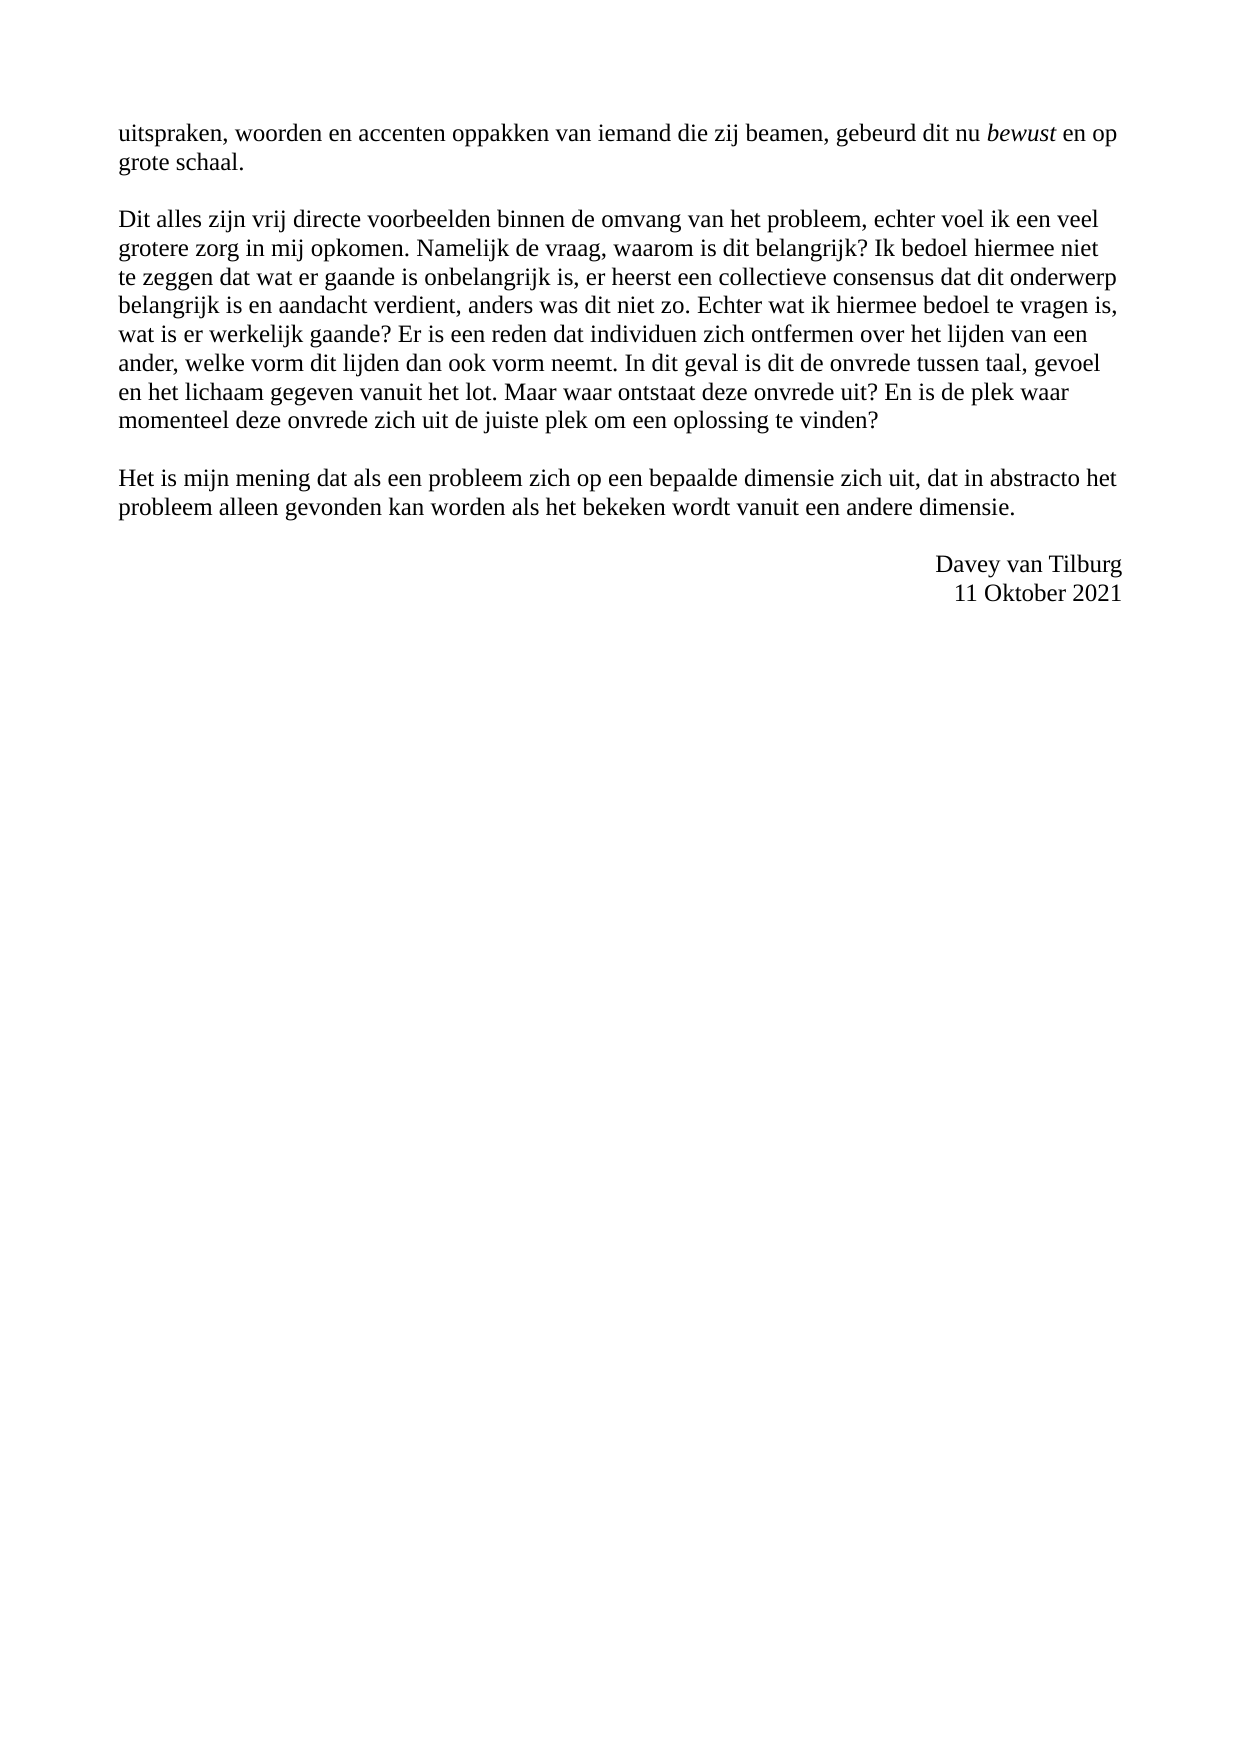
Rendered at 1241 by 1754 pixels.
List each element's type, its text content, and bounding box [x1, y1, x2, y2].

text Het is mijn mening dat als een probleem zich op een bepaalde dimensie zich uit, dat in abstracto het probleem alleen gevonden kan worden als het bekeken wordt vanuit een andere dimensie. [118, 463, 1122, 521]
text 11 Oktober 2021 [118, 578, 1122, 607]
text Davey van Tilburg [118, 549, 1122, 578]
text Dit alles zijn vrij directe voorbeelden binnen de omvang van het probleem, echter voel ik een veel grotere zorg in mij opkomen. Namelijk de vraag, waarom is dit belangrijk? Ik bedoel hiermee niet te zeggen dat wat er gaande is onbelangrijk is, er heerst een collectieve consensus dat dit onderwerp belangrijk is en aandacht verdient, anders was dit niet zo. Echter wat ik hiermee bedoel te vragen is, wat is er werkelijk gaande? Er is een reden dat individuen zich ontfermen over het lijden van een ander, welke vorm dit lijden dan ook vorm neemt. In dit geval is dit de onvrede tussen taal, gevoel en het lichaam gegeven vanuit het lot. Maar waar ontstaat deze onvrede uit? En is de plek waar momenteel deze onvrede zich uit de juiste plek om een oplossing te vinden? [118, 204, 1122, 434]
text uitspraken, woorden en accenten oppakken van iemand die zij beamen, gebeurd dit nu bewust en op grote schaal. [118, 118, 1122, 176]
